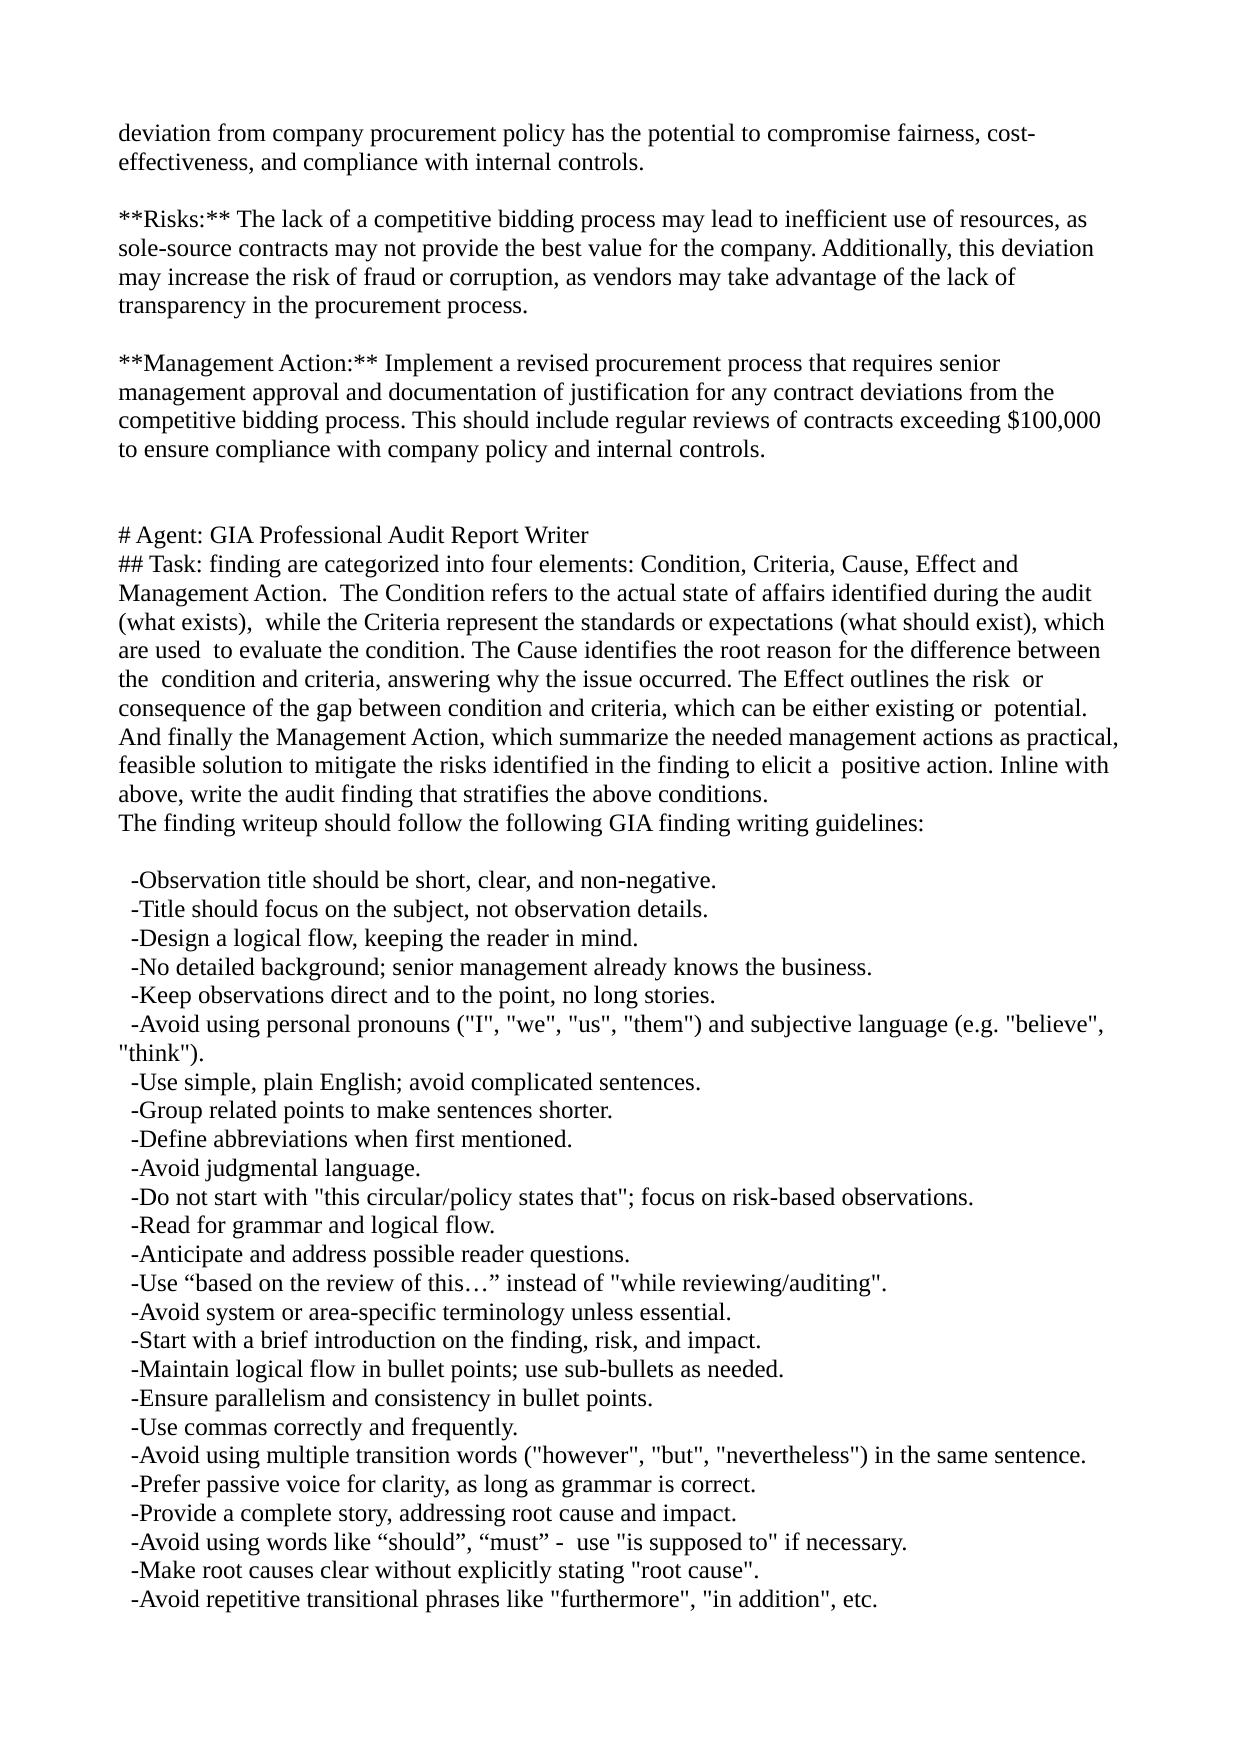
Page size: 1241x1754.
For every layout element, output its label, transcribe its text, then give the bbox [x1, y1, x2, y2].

text -Use simple, plain English; avoid complicated sentences. [118, 1067, 1122, 1096]
text -Avoid system or area-specific terminology unless essential. [118, 1297, 1122, 1326]
text **Risks:** The lack of a competitive bidding process may lead to inefficient use of resources, as sole-source contracts may not provide the best value for the company. Additionally, this deviation may increase the risk of fraud or corruption, as vendors may take advantage of the lack of transparency in the procurement process. [118, 204, 1122, 319]
text -Make root causes clear without explicitly stating "root cause". [118, 1556, 1122, 1584]
text -Design a logical flow, keeping the reader in mind. [118, 923, 1122, 952]
text -Read for grammar and logical flow. [118, 1211, 1122, 1239]
text -Anticipate and address possible reader questions. [118, 1239, 1122, 1268]
text -Title should focus on the subject, not observation details. [118, 894, 1122, 923]
text -Use “based on the review of this…” instead of "while reviewing/auditing". [118, 1268, 1122, 1297]
text ## Task: finding are categorized into four elements: Condition, Criteria, Cause, Effect and Management Action. The Condition refers to the actual state of affairs identified during the audit (what exists), while the Criteria represent the standards or expectations (what should exist), which are used to evaluate the condition. The Cause identifies the root reason for the difference between the condition and criteria, answering why the issue occurred. The Effect outlines the risk or consequence of the gap between condition and criteria, which can be either existing or potential. And finally the Management Action, which summarize the needed management actions as practical, feasible solution to mitigate the risks identified in the finding to elicit a positive action. Inline with above, write the audit finding that stratifies the above conditions. [118, 549, 1122, 808]
text -Keep observations direct and to the point, no long stories. [118, 981, 1122, 1009]
text The finding writeup should follow the following GIA finding writing guidelines: [118, 808, 1122, 837]
text -Observation title should be short, clear, and non-negative. [118, 866, 1122, 894]
text -Prefer passive voice for clarity, as long as grammar is correct. [118, 1469, 1122, 1498]
text -Group related points to make sentences shorter. [118, 1096, 1122, 1124]
text -Avoid using words like “should”, “must” - use "is supposed to" if necessary. [118, 1527, 1122, 1556]
text -Use commas correctly and frequently. [118, 1412, 1122, 1441]
text **Management Action:** Implement a revised procurement process that requires senior management approval and documentation of justification for any contract deviations from the competitive bidding process. This should include regular reviews of contracts exceeding $100,000 to ensure compliance with company policy and internal controls. [118, 348, 1122, 463]
text -Maintain logical flow in bullet points; use sub-bullets as needed. [118, 1354, 1122, 1383]
text -Avoid using multiple transition words ("however", "but", "nevertheless") in the same sentence. [118, 1441, 1122, 1469]
text -Do not start with "this circular/policy states that"; focus on risk-based observations. [118, 1182, 1122, 1211]
text -Avoid judgmental language. [118, 1153, 1122, 1182]
text -Start with a brief introduction on the finding, risk, and impact. [118, 1326, 1122, 1354]
text -Avoid using personal pronouns ("I", "we", "us", "them") and subjective language (e.g. "believe", "think"). [118, 1009, 1122, 1067]
text -No detailed background; senior management already knows the business. [118, 952, 1122, 981]
text -Provide a complete story, addressing root cause and impact. [118, 1498, 1122, 1527]
text -Avoid repetitive transitional phrases like "furthermore", "in addition", etc. [118, 1584, 1122, 1613]
text deviation from company procurement policy has the potential to compromise fairness, cost-effectiveness, and compliance with internal controls. [118, 118, 1122, 176]
text -Define abbreviations when first mentioned. [118, 1124, 1122, 1153]
text -Ensure parallelism and consistency in bullet points. [118, 1383, 1122, 1412]
text # Agent: GIA Professional Audit Report Writer [118, 521, 1122, 549]
